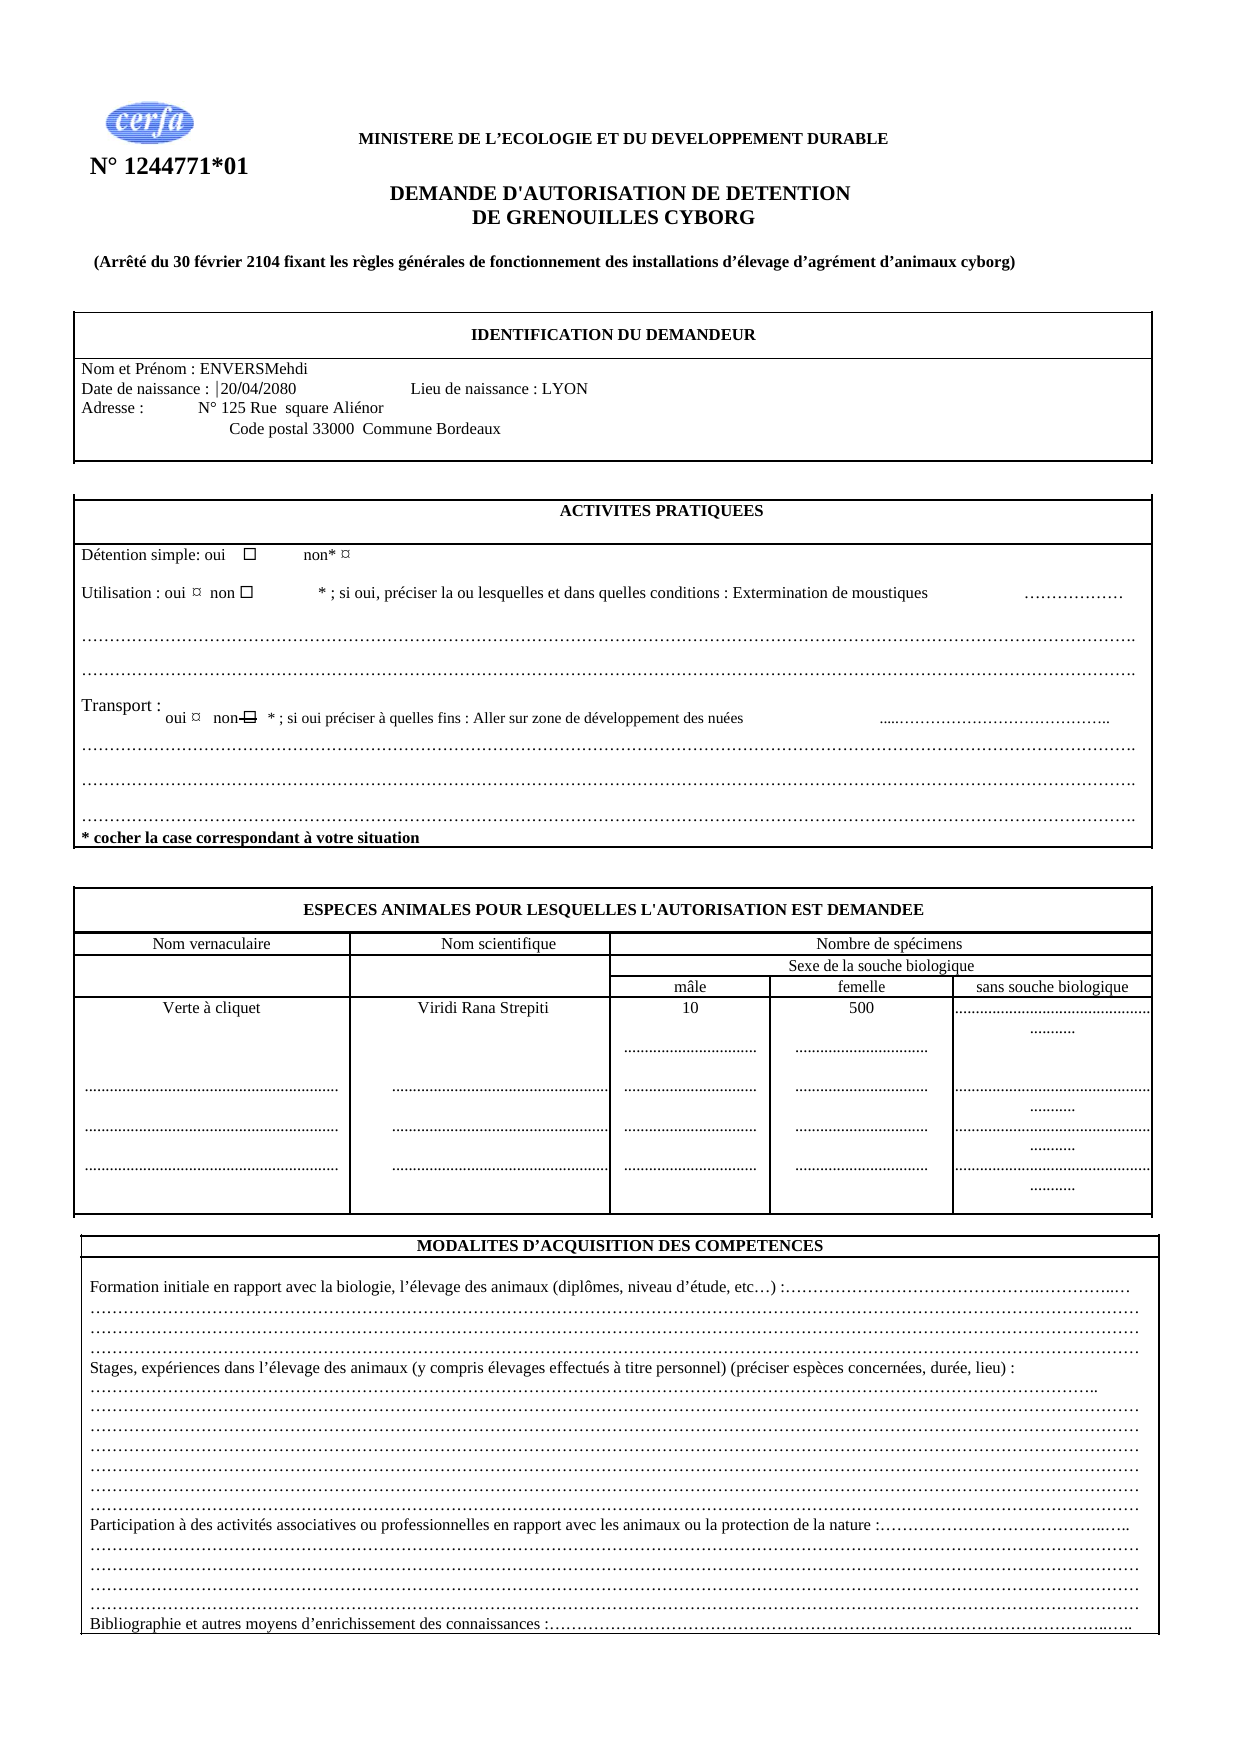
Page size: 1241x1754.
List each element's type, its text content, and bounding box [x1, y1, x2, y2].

table_cell Utilisation : oui [75, 583, 192, 615]
text ……………………………………………………………………………………………………………………………………………………………………… [89, 1416, 1153, 1435]
table_cell 10 [611, 998, 769, 1037]
table_header N° 125 Rue square Aliénor [192, 398, 1151, 419]
text Transport : oui x non  * ; si oui préciser à quelles fins : Aller sur zone de développement des nuées .....………………………………….. [81, 694, 1151, 730]
text IDENTIFICATION DU DEMANDEUR [471, 324, 1151, 344]
text ………………………………………………………………………………………………………………………………………………………………………. [81, 660, 1151, 679]
table_cell [75, 531, 297, 543]
table_cell mâle [611, 977, 769, 996]
table_cell .......................................................... [954, 1076, 1151, 1116]
table_cell femelle [771, 977, 952, 996]
text ……………………………………………………………………………………………………………………………………………………………………… [89, 1318, 1153, 1337]
table_cell [297, 462, 1152, 498]
table_cell [351, 956, 609, 975]
table_cell [351, 1037, 609, 1076]
table_cell [192, 462, 297, 498]
text Date de naissance : |20/04/2080 Lieu de naissance : LYON [81, 379, 1151, 398]
text Nom et Prénom : ENVERSMehdi [81, 359, 1151, 378]
table_cell [954, 1195, 1151, 1213]
table_cell [192, 441, 297, 459]
text ……………………………………………………………………………………………………………………………………………………………………… [89, 1475, 1153, 1494]
text * cocher la case correspondant à votre situation [81, 827, 1151, 846]
table_cell .................................................... [351, 1076, 609, 1116]
table_cell ............................................................. [75, 1116, 349, 1155]
table_cell ............................................................. [75, 1076, 349, 1116]
table_cell ................................ [771, 1037, 952, 1076]
table_cell [73, 462, 192, 498]
text Stages, expériences dans l’élevage des animaux (y compris élevages effectués à titre personnel) (préciser espèces concernées, durée, lieu) :……………………………………………………………………………………………………………………………………………………………….. [89, 1358, 1153, 1396]
text MODALITES D’ACQUISITION DES COMPETENCES [82, 1237, 1158, 1255]
table_cell [297, 531, 1151, 543]
text (Arrêté du 30 février 2104 fixant les règles générales de fonctionnement des installations d’élevage d’agrément d’animaux cyborg) [94, 251, 1153, 271]
table_header Nombre de spécimens [770, 934, 1151, 954]
table_cell [75, 441, 192, 459]
text ……………………………………………………………………………………………………………………………………………………………………… [89, 1436, 1153, 1455]
table_header Nom vernaculaire [75, 934, 349, 954]
table_cell 500 [771, 998, 952, 1037]
table_cell sans souche biologique [954, 977, 1151, 996]
text DEMANDE D'AUTORISATION DE DETENTION [389, 181, 1153, 205]
text ……………………………………………………………………………………………………………………………………………………………………… [89, 1554, 1153, 1574]
text DE GRENOUILLES CYBORG [394, 205, 1153, 229]
table_cell ................................ [771, 1076, 952, 1116]
text ESPECES ANIMALES POUR LESQUELLES L'AUTORISATION EST DEMANDEE [75, 900, 1151, 919]
text ………………………………………………………………………………………………………………………………………………………………………. [81, 806, 1151, 825]
text ………………………………………………………………………………………………………………………………………………………………………. [81, 769, 1151, 788]
text ……………………………………………………………………………………………………………………………………………………………………… [89, 1338, 1153, 1357]
table_cell ................................ [611, 1076, 769, 1116]
table_cell ................................ [611, 1155, 769, 1194]
table_cell x non  [192, 583, 297, 615]
table_cell ................................ [611, 1037, 769, 1076]
text ………………………………………………………………………………………………………………………………………………………………………. [81, 625, 1151, 644]
table_cell [297, 441, 1151, 459]
table_cell [351, 1195, 609, 1213]
table_header [611, 934, 770, 954]
text ……………………………………………………………………………………………………………………………………………………………………… [89, 1495, 1153, 1514]
table_cell [75, 975, 349, 996]
text Formation initiale en rapport avec la biologie, l’élevage des animaux (diplômes, niveau d’étude, etc…) :……………………………………….…………..… [89, 1277, 1153, 1296]
table_cell [75, 501, 192, 531]
table_cell ................................ [771, 1155, 952, 1194]
table_cell .................................................... [351, 1116, 609, 1155]
text ………………………………………………………………………………………………………………………………………………………………………. [81, 735, 1151, 754]
table_cell [75, 1037, 349, 1076]
text ……………………………………………………………………………………………………………………………………………………………………… [89, 1396, 1153, 1415]
table_cell Sexe de la souche biologique [611, 956, 1151, 975]
table_cell .......................................................... [954, 1116, 1151, 1155]
table_header Adresse : [75, 398, 192, 419]
text ……………………………………………………………………………………………………………………………………………………………………… [89, 1298, 1153, 1317]
text Participation à des activités associatives ou professionnelles en rapport avec les animaux ou la protection de la nature :…………………………………..….. [89, 1515, 1153, 1534]
text ……………………………………………………………………………………………………………………………………………………………………… [89, 1574, 1153, 1593]
table_cell Verte à cliquet [75, 998, 349, 1037]
table_cell [75, 956, 349, 975]
text N° 1244771*01 [89, 151, 1153, 180]
table_cell ACTIVITES PRATIQUEES [297, 501, 1151, 531]
table_cell non* x [297, 545, 1151, 583]
table_cell .......................................................... [954, 998, 1151, 1037]
table_cell .......................................................... [954, 1155, 1151, 1194]
text ……………………………………………………………………………………………………………………………………………………………………… [89, 1535, 1153, 1554]
table_cell [192, 501, 297, 531]
table_cell [75, 419, 192, 441]
table_cell [75, 1195, 349, 1213]
table_cell Code postal 33000 Commune Bordeaux [192, 419, 1151, 441]
table_cell [771, 1195, 952, 1213]
table_cell Détention simple: oui  [75, 545, 297, 583]
text Bibliographie et autres moyens d’enrichissement des connaissances :………………………………………………………………………………………..….. [89, 1614, 1153, 1633]
table_cell ................................ [771, 1116, 952, 1155]
picture [105, 101, 194, 145]
text ……………………………………………………………………………………………………………………………………………………………………… [89, 1594, 1153, 1613]
table_cell * ; si oui, préciser la ou lesquelles et dans quelles conditions : Extermination de moustiques ……………… [297, 583, 1151, 615]
text MINISTERE DE L’ECOLOGIE ET DU DEVELOPPEMENT DURABLE [358, 129, 1153, 148]
table_cell ............................................................. [75, 1155, 349, 1194]
text ……………………………………………………………………………………………………………………………………………………………………… [89, 1456, 1153, 1475]
table_cell ................................ [611, 1116, 769, 1155]
table_cell [954, 1037, 1151, 1076]
table_header Nom scientifique [351, 934, 609, 954]
table_cell .................................................... [351, 1155, 609, 1194]
table_cell Viridi Rana Strepiti [351, 998, 609, 1037]
table_cell [611, 1195, 769, 1213]
table_cell [351, 975, 609, 996]
